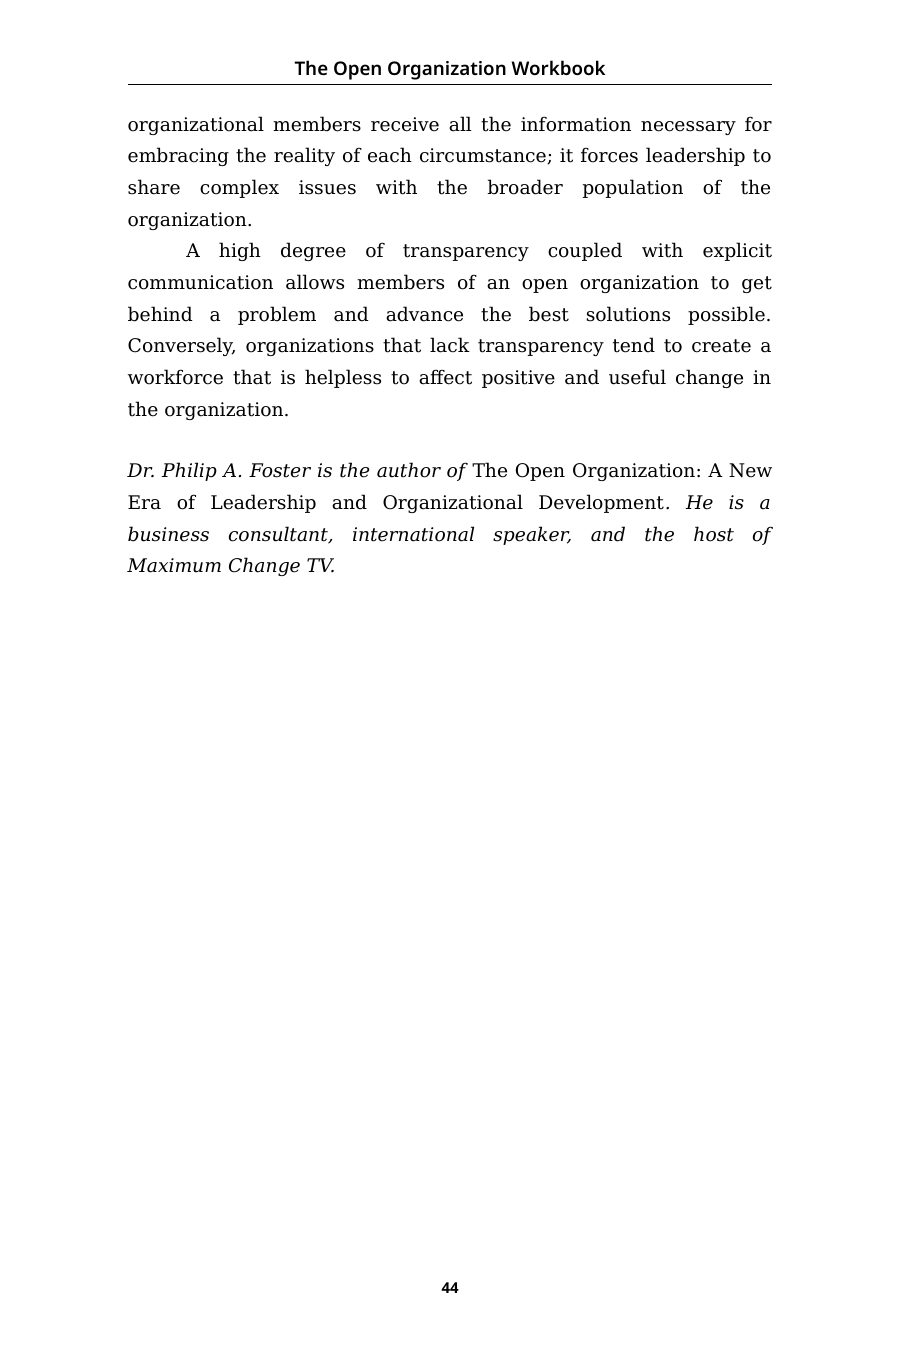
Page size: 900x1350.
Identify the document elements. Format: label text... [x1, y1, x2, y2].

text organizational members receive all the information necessary for embracing the reality of each circumstance; it forces leadership to share complex issues with the broader population of the organization. [127, 114, 772, 231]
text Dr. Philip A. Foster is the author of The Open Organization: A New Era of Leadership and Organizational Development. He is a business consultant, international speaker, and the host of Maximum Change TV. [127, 461, 772, 577]
text A high degree of transparency coupled with explicit communication allows members of an open organization to get behind a problem and advance the best solutions possible. Conversely, organizations that lack transparency tend to create a workforce that is helpless to affect positive and useful change in the organization. [127, 241, 772, 421]
